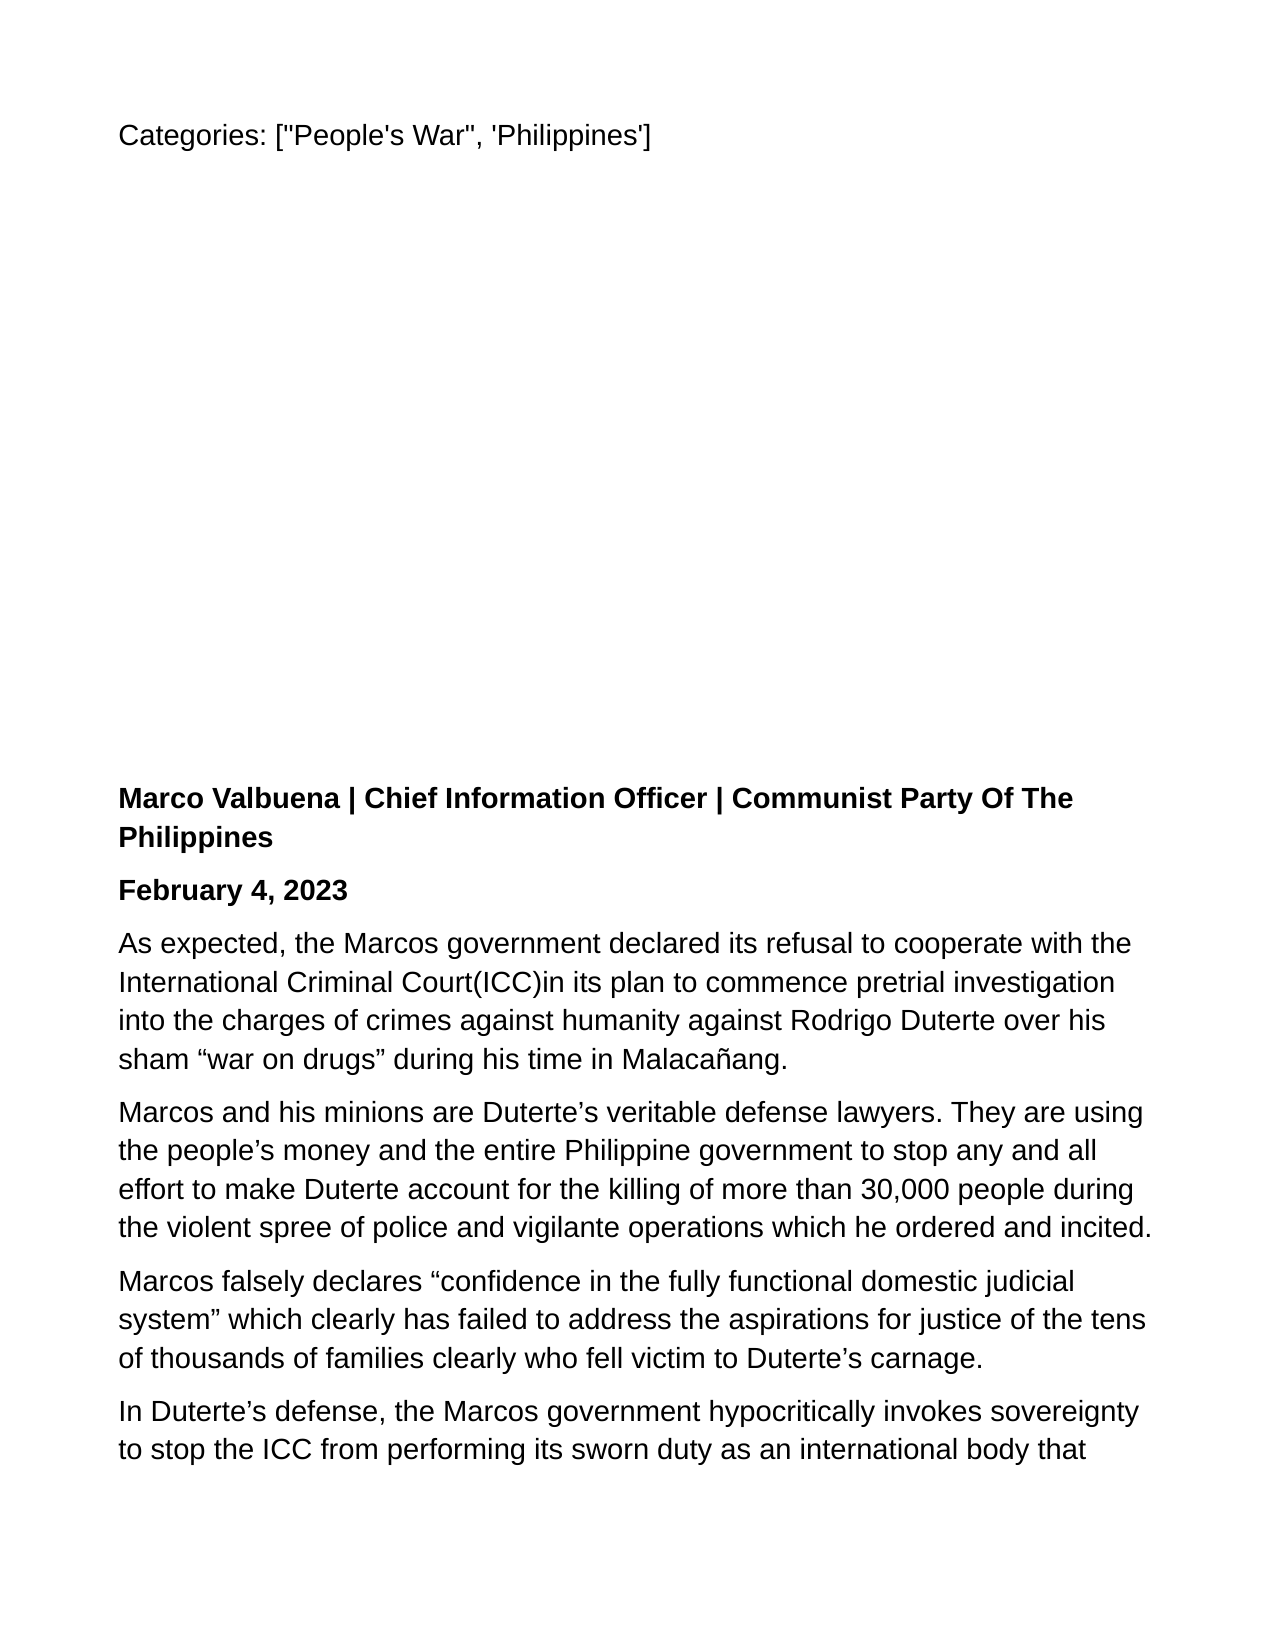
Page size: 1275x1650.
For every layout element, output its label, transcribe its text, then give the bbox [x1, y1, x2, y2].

text Marcos falsely declares “confidence in the fully functional domestic judicial system” which clearly has failed to address the aspirations for justice of the tens of thousands of families clearly who fell victim to Duterte’s carnage. [118, 1264, 1157, 1374]
text As expected, the Marcos government declared its refusal to cooperate with the International Criminal Court(ICC)in its plan to commence pretrial investigation into the charges of crimes against humanity against Rodrigo Duterte over his sham “war on drugs” during his time in Malacañang. [118, 926, 1157, 1075]
text Categories: ["People's War", 'Philippines'] [118, 118, 1157, 152]
text February 4, 2023 [118, 873, 1157, 907]
text Marcos and his minions are Duterte’s veritable defense lawyers. They are using the people’s money and the entire Philippine government to stop any and all effort to make Duterte account for the killing of more than 30,000 people during the violent spree of police and vigilante operations which he ordered and incited. [118, 1095, 1157, 1244]
text Marco Valbuena | Chief Information Officer | Communist Party Of The Philippines [118, 171, 1157, 853]
text In Duterte’s defense, the Marcos government hypocritically invokes sovereignty to stop the ICC from performing its sworn duty as an international body that [118, 1394, 1157, 1466]
